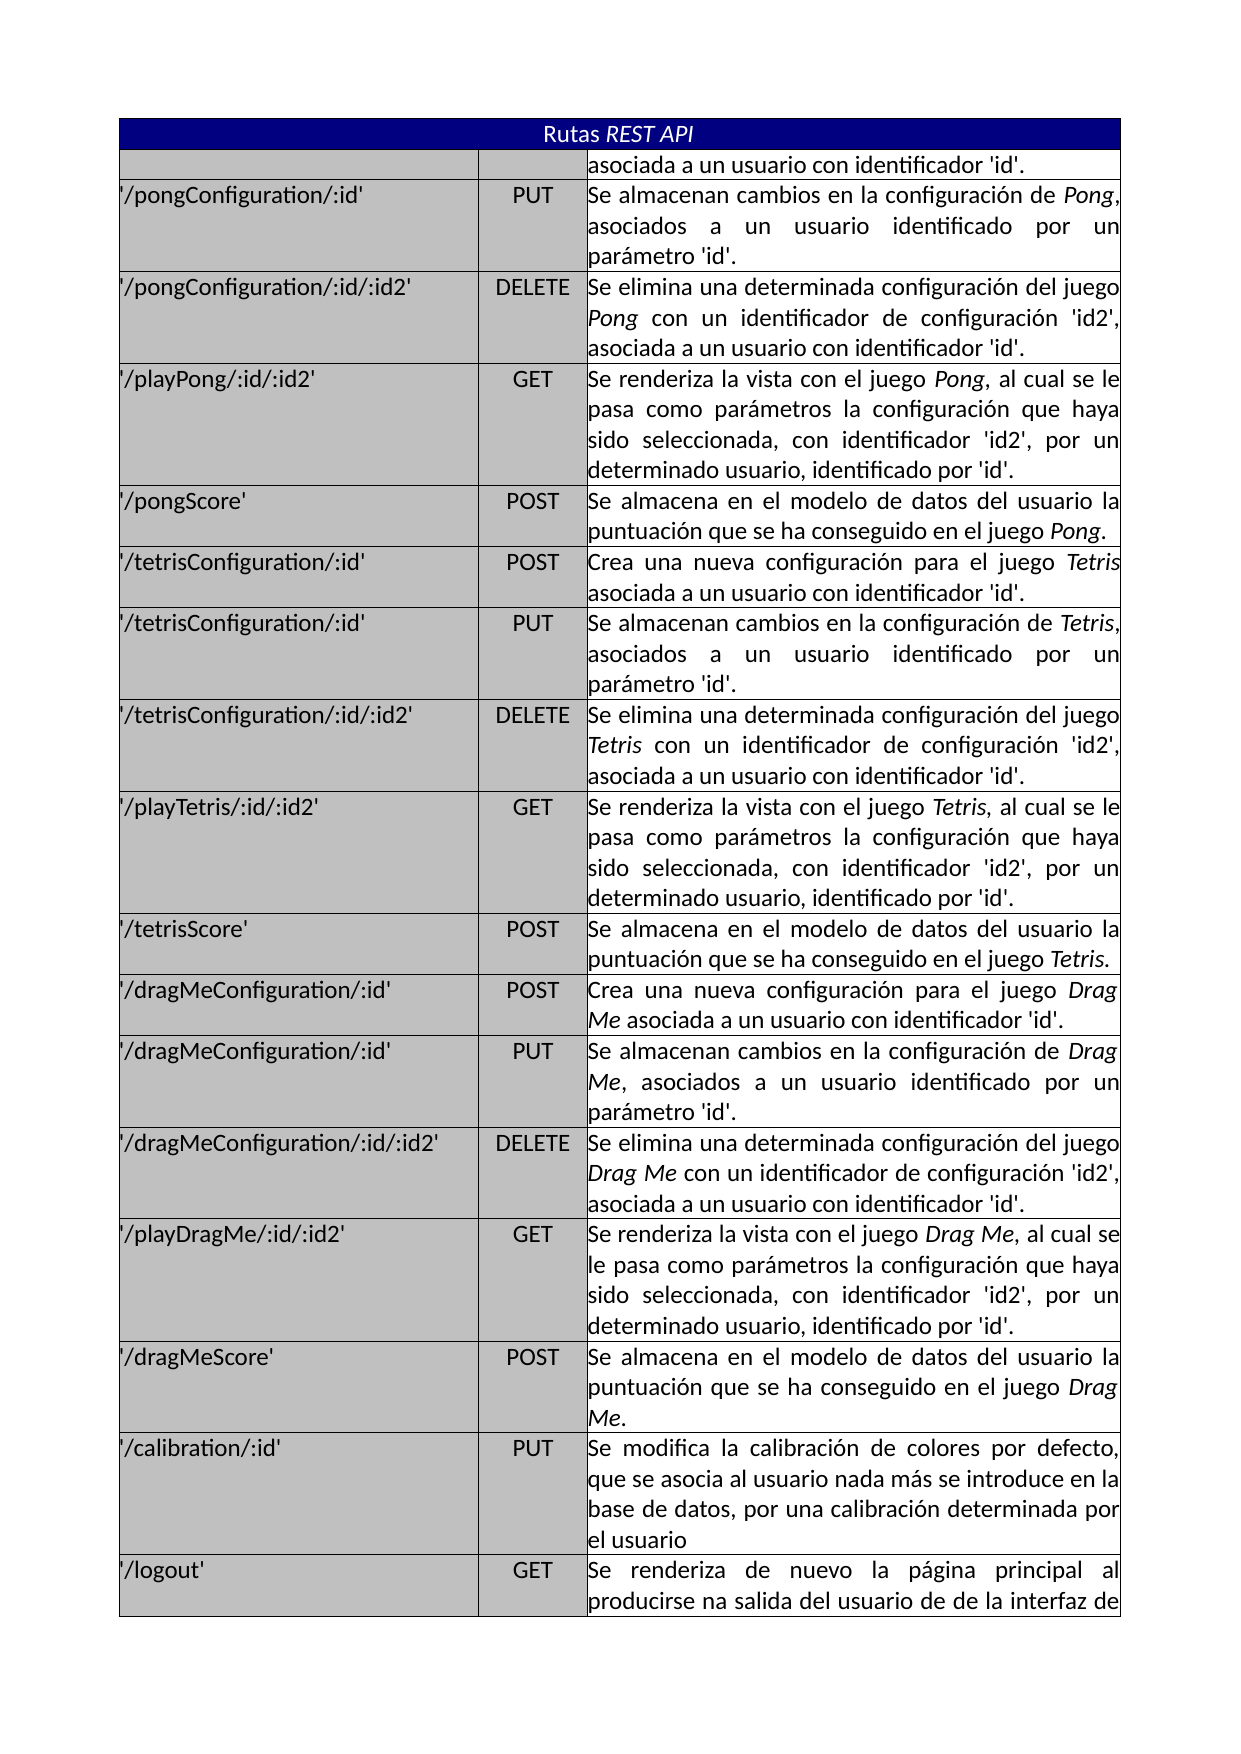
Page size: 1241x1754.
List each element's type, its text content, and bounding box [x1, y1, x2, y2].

table_cell '/calibration/:id' [120, 1433, 478, 1554]
table_cell Se modifica la calibración de colores por defecto, que se asocia al usuario nada más se introduce en la base de datos, por una calibración determinada por el usuario [588, 1433, 1120, 1554]
table_cell '/playTetris/:id/:id2' [120, 792, 478, 913]
table_cell '/pongScore' [120, 486, 478, 546]
table_cell '/tetrisConfiguration/:id/:id2' [120, 700, 478, 791]
table_cell GET [479, 1555, 587, 1616]
table_cell Se almacena en el modelo de datos del usuario la puntuación que se ha conseguido en el juego Tetris. [588, 914, 1120, 974]
table_cell Se renderiza la vista con el juego Tetris, al cual se le pasa como parámetros la configuración que haya sido seleccionada, con identificador 'id2', por un determinado usuario, identificado por 'id'. [588, 792, 1120, 913]
table_cell PUT [479, 180, 587, 271]
table_cell '/logout' [120, 1555, 478, 1616]
table_cell DELETE [479, 1128, 587, 1218]
table_cell Se elimina una determinada configuración del juego Drag Me con un identificador de configuración 'id2', asociada a un usuario con identificador 'id'. [588, 1128, 1120, 1218]
table_cell PUT [479, 1433, 587, 1554]
table_cell Se almacenan cambios en la configuración de Tetris, asociados a un usuario identificado por un parámetro 'id'. [588, 608, 1120, 699]
table_cell Se almacena en el modelo de datos del usuario la puntuación que se ha conseguido en el juego Drag Me. [588, 1342, 1120, 1432]
table_cell Crea una nueva configuración para el juego Tetris asociada a un usuario con identificador 'id'. [588, 547, 1120, 607]
table_cell Se renderiza la vista con el juego Pong, al cual se le pasa como parámetros la configuración que haya sido seleccionada, con identificador 'id2', por un determinado usuario, identificado por 'id'. [588, 364, 1120, 485]
table_header Rutas REST API [120, 119, 1120, 149]
table_cell PUT [479, 608, 587, 699]
table_cell POST [479, 914, 587, 974]
table_cell DELETE [479, 272, 587, 363]
table_cell '/dragMeConfiguration/:id' [120, 975, 478, 1035]
table_cell POST [479, 1342, 587, 1432]
table_cell '/pongConfiguration/:id/:id2' [120, 272, 478, 363]
table_cell '/pongConfiguration/:id' [120, 180, 478, 271]
table_cell Se renderiza la vista con el juego Drag Me, al cual se le pasa como parámetros la configuración que haya sido seleccionada, con identificador 'id2', por un determinado usuario, identificado por 'id'. [588, 1219, 1120, 1341]
table_cell POST [479, 547, 587, 607]
table_cell DELETE [479, 700, 587, 791]
table_cell [479, 150, 587, 179]
table_cell GET [479, 364, 587, 485]
table_cell '/tetrisConfiguration/:id' [120, 547, 478, 607]
table_cell Crea una nueva configuración para el juego Drag Me asociada a un usuario con identificador 'id'. [588, 975, 1120, 1035]
table_cell asociada a un usuario con identificador 'id'. [588, 150, 1120, 179]
table_cell '/tetrisScore' [120, 914, 478, 974]
table_cell '/dragMeConfiguration/:id' [120, 1036, 478, 1127]
table_cell POST [479, 975, 587, 1035]
table_cell '/dragMeScore' [120, 1342, 478, 1432]
table_cell Se renderiza de nuevo la página principal al producirse na salida del usuario de de la interfaz de [588, 1555, 1120, 1616]
table_cell Se almacena en el modelo de datos del usuario la puntuación que se ha conseguido en el juego Pong. [588, 486, 1120, 546]
table_cell '/tetrisConfiguration/:id' [120, 608, 478, 699]
table_cell Se elimina una determinada configuración del juego Pong con un identificador de configuración 'id2', asociada a un usuario con identificador 'id'. [588, 272, 1120, 363]
table_cell GET [479, 792, 587, 913]
table_cell [120, 150, 478, 179]
table_cell '/dragMeConfiguration/:id/:id2' [120, 1128, 478, 1218]
table_cell POST [479, 486, 587, 546]
table_cell Se almacenan cambios en la configuración de Drag Me, asociados a un usuario identificado por un parámetro 'id'. [588, 1036, 1120, 1127]
table_cell '/playDragMe/:id/:id2' [120, 1219, 478, 1341]
table_cell '/playPong/:id/:id2' [120, 364, 478, 485]
table_cell Se almacenan cambios en la configuración de Pong, asociados a un usuario identificado por un parámetro 'id'. [588, 180, 1120, 271]
table_cell PUT [479, 1036, 587, 1127]
table_cell Se elimina una determinada configuración del juego Tetris con un identificador de configuración 'id2', asociada a un usuario con identificador 'id'. [588, 700, 1120, 791]
table_cell GET [479, 1219, 587, 1341]
